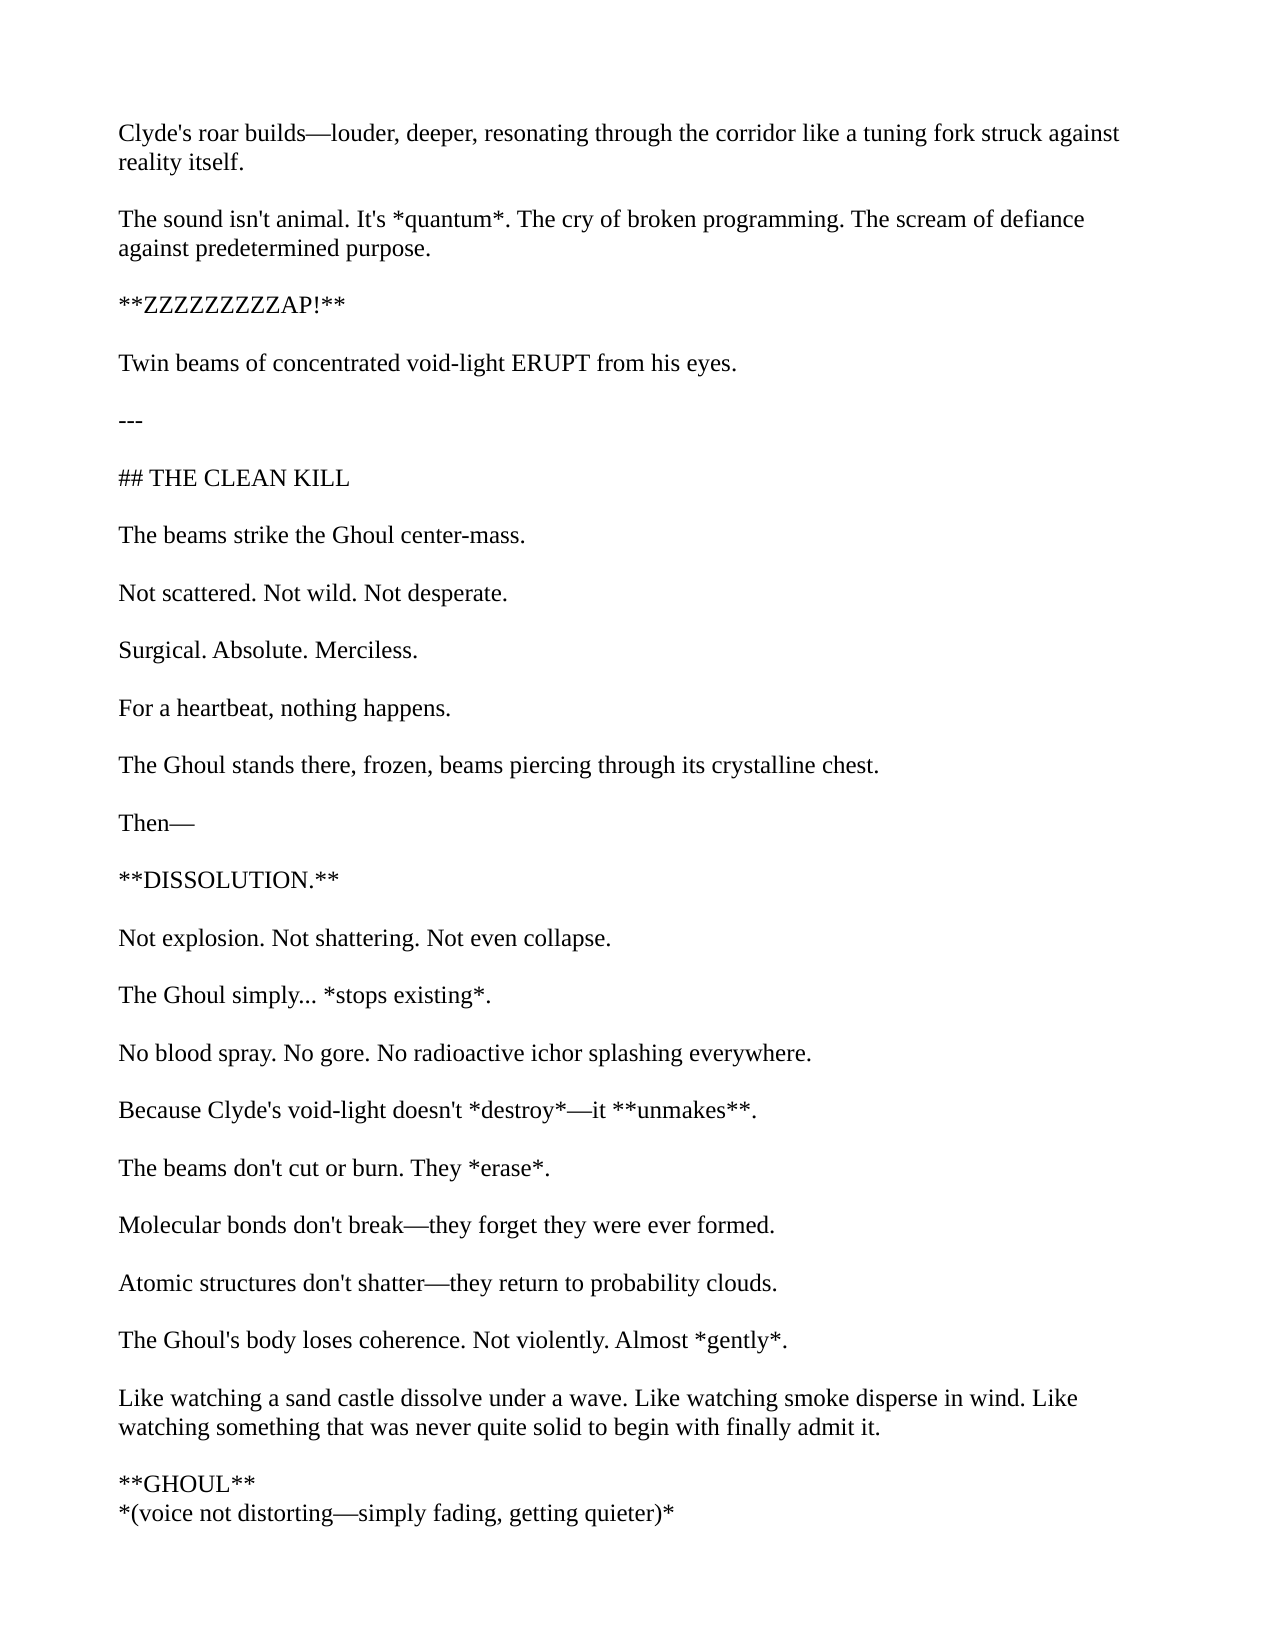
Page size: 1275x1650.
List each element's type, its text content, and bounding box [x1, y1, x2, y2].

text For a heartbeat, nothing happens. [118, 693, 1157, 722]
text Not explosion. Not shattering. Not even collapse. [118, 923, 1157, 952]
text Twin beams of concentrated void-light ERUPT from his eyes. [118, 348, 1157, 377]
text Clyde's roar builds—louder, deeper, resonating through the corridor like a tuning fork struck against reality itself. [118, 118, 1157, 176]
text **ZZZZZZZZZAP!** [118, 291, 1157, 319]
text *(voice not distorting—simply fading, getting quieter)* [118, 1498, 1157, 1527]
text No blood spray. No gore. No radioactive ichor splashing everywhere. [118, 1038, 1157, 1067]
text Surgical. Absolute. Merciless. [118, 636, 1157, 664]
text Not scattered. Not wild. Not desperate. [118, 578, 1157, 607]
text The Ghoul's body loses coherence. Not violently. Almost *gently*. [118, 1326, 1157, 1354]
text Then— [118, 808, 1157, 837]
text Like watching a sand castle dissolve under a wave. Like watching smoke disperse in wind. Like watching something that was never quite solid to begin with finally admit it. [118, 1383, 1157, 1441]
text The sound isn't animal. It's *quantum*. The cry of broken programming. The scream of defiance against predetermined purpose. [118, 204, 1157, 262]
text --- [118, 406, 1157, 434]
text Atomic structures don't shatter—they return to probability clouds. [118, 1268, 1157, 1297]
text **DISSOLUTION.** [118, 866, 1157, 894]
text Because Clyde's void-light doesn't *destroy*—it **unmakes**. [118, 1096, 1157, 1124]
text Molecular bonds don't break—they forget they were ever formed. [118, 1211, 1157, 1239]
text The beams don't cut or burn. They *erase*. [118, 1153, 1157, 1182]
text The Ghoul stands there, frozen, beams piercing through its crystalline chest. [118, 751, 1157, 779]
text **GHOUL** [118, 1469, 1157, 1498]
text The beams strike the Ghoul center-mass. [118, 521, 1157, 549]
text The Ghoul simply... *stops existing*. [118, 981, 1157, 1009]
text ## THE CLEAN KILL [118, 463, 1157, 492]
